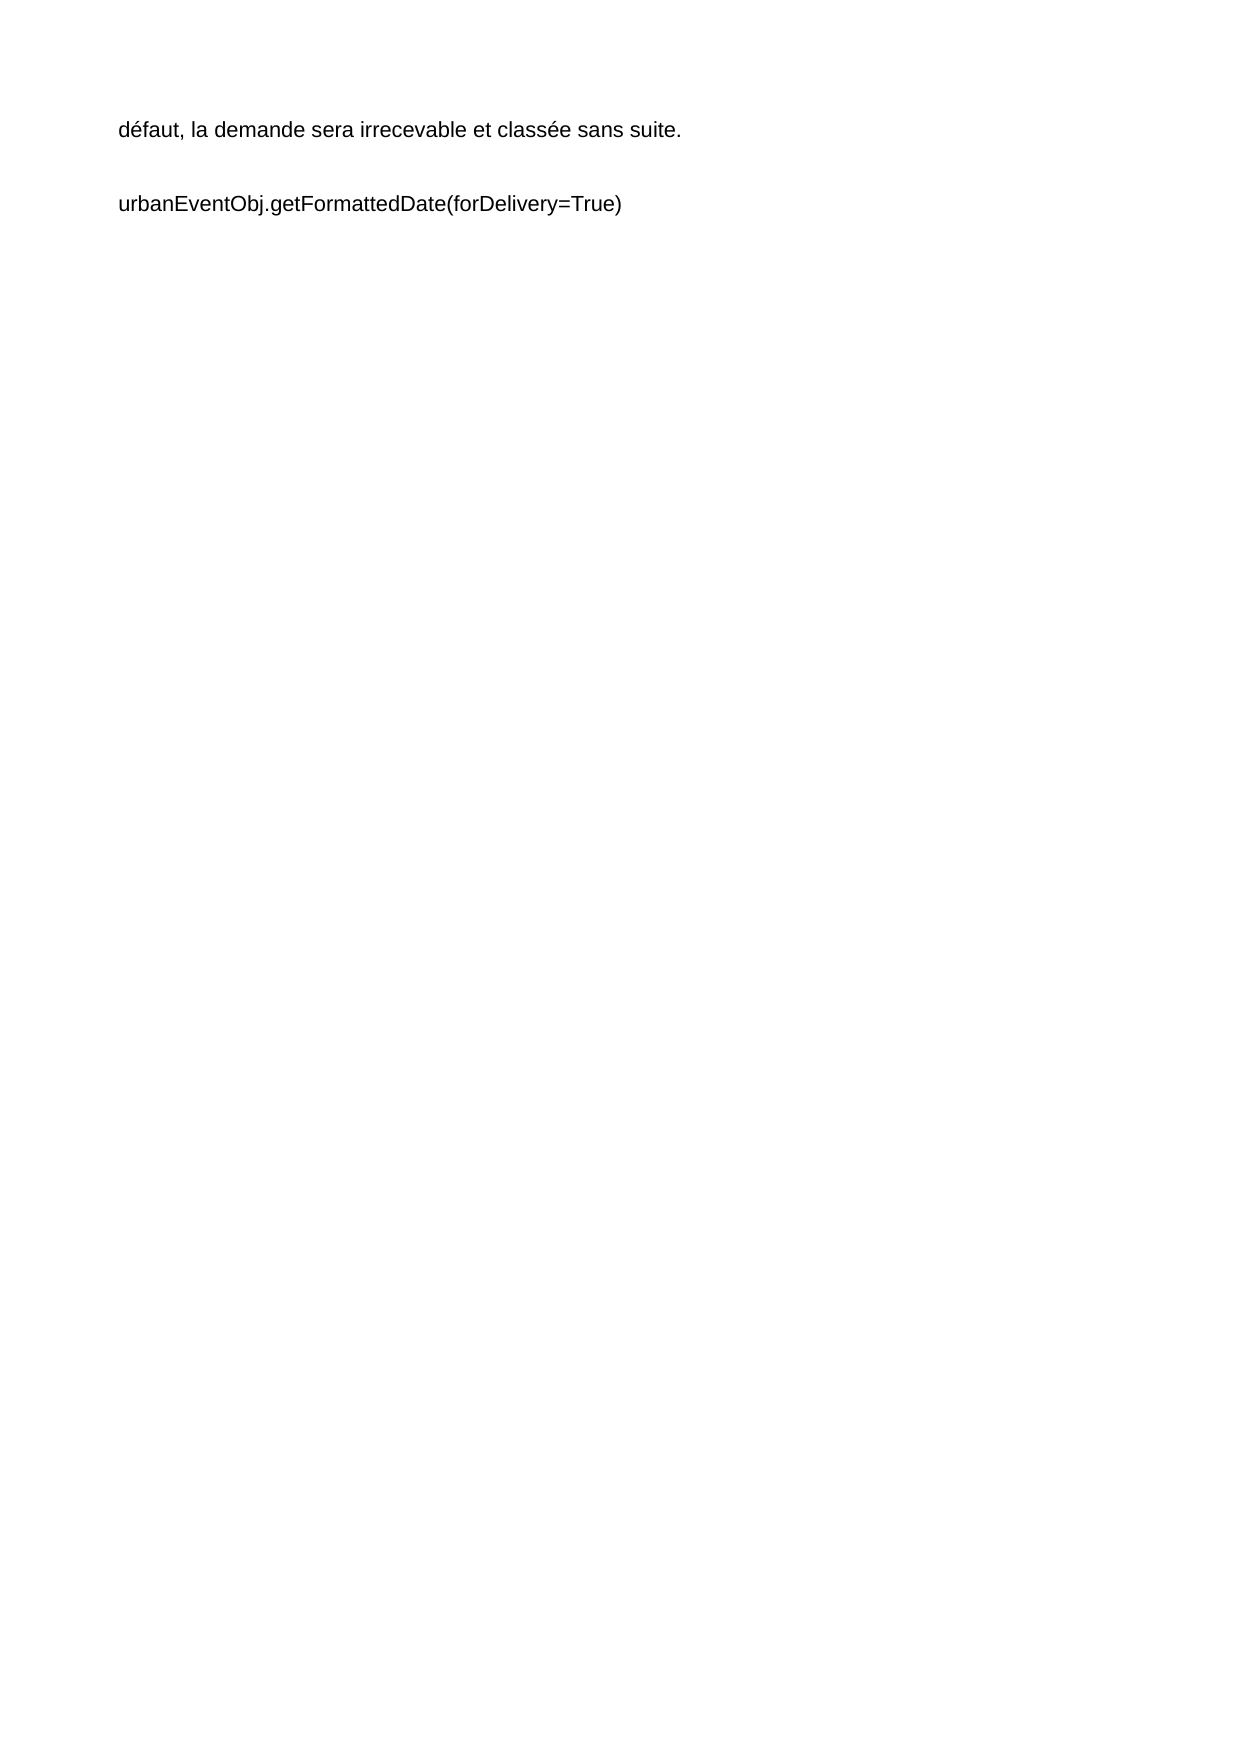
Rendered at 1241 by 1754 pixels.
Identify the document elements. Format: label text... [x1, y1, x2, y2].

text urbanEventObj.getFormattedDate(forDelivery=True) [118, 192, 1122, 216]
text défaut, la demande sera irrecevable et classée sans suite. [118, 118, 1122, 143]
